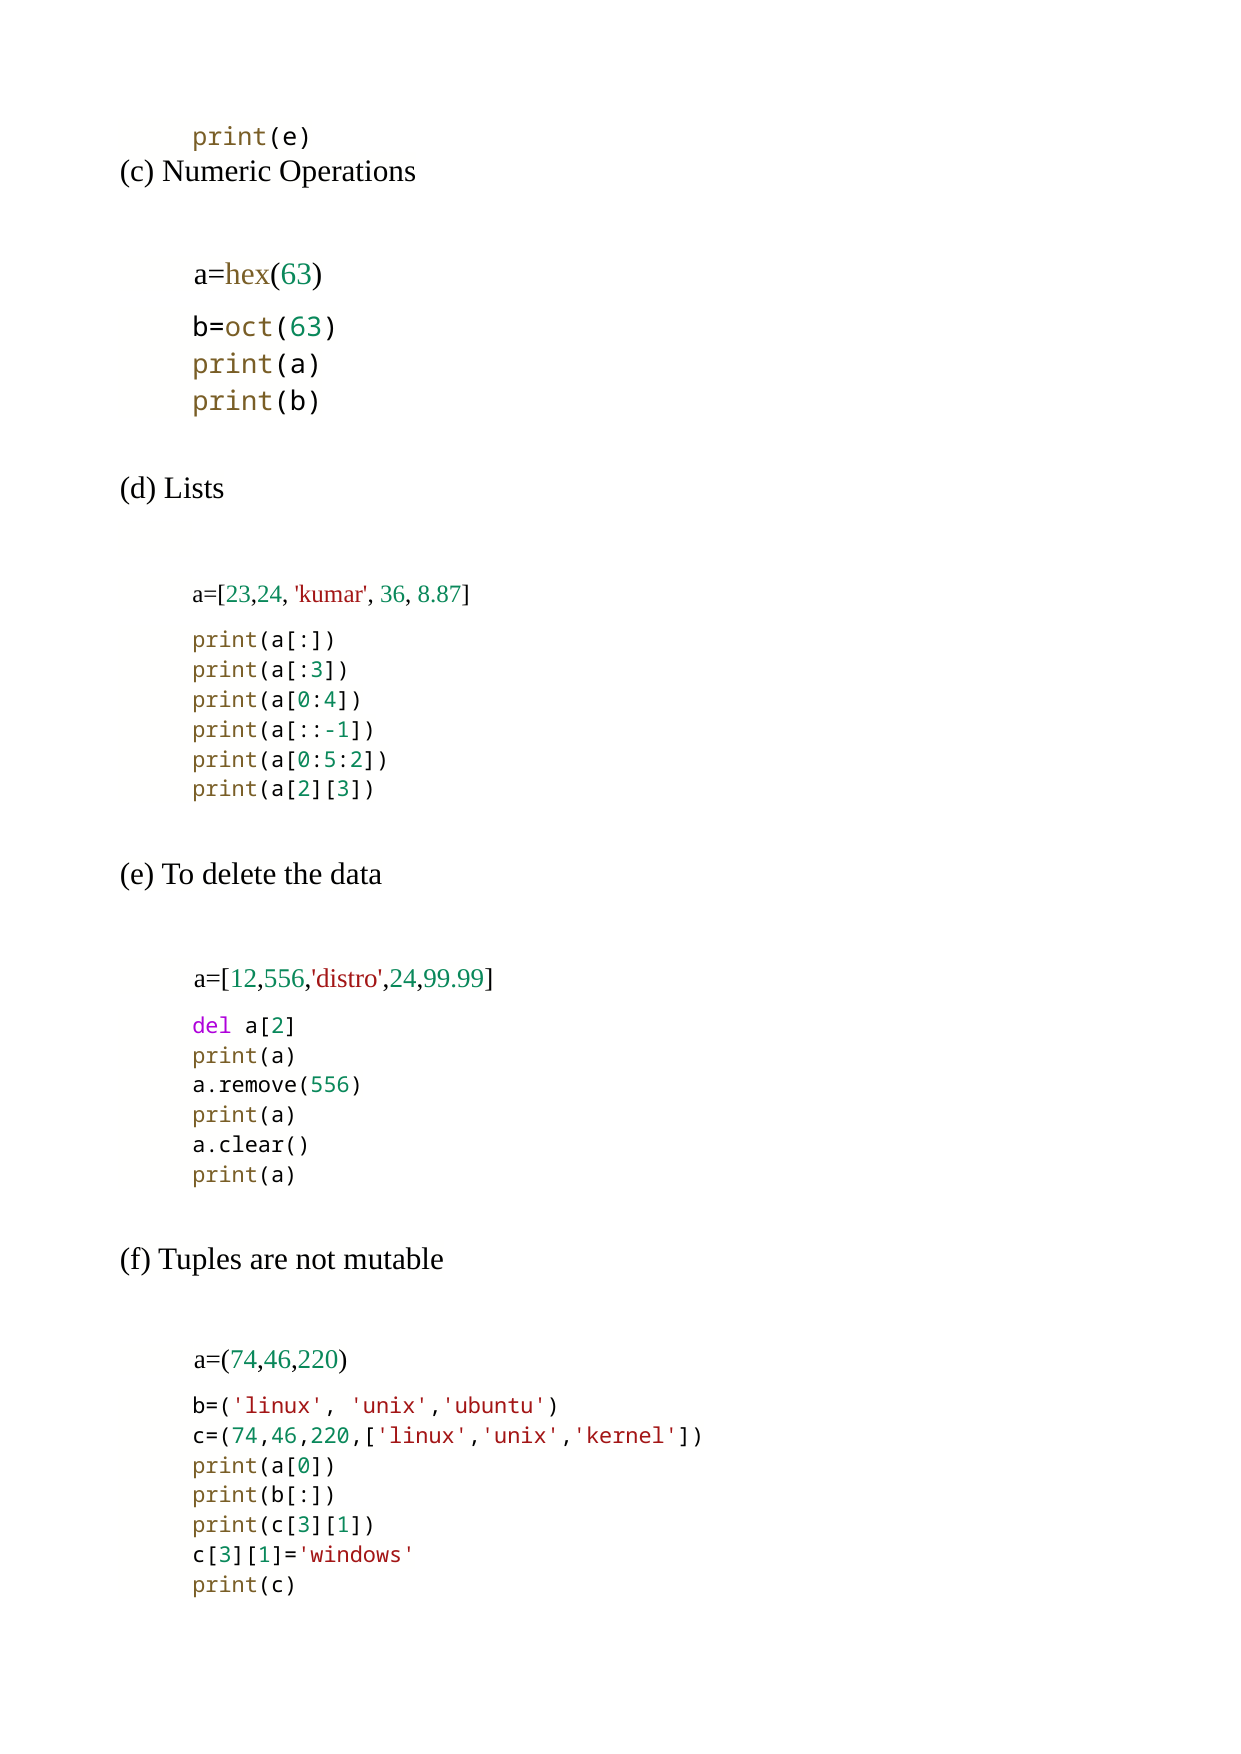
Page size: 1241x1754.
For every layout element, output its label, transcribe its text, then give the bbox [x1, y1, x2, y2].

text print(b[:]) [118, 1479, 1122, 1509]
text (c) Numeric Operations [119, 152, 1122, 188]
text a.remove(556) [118, 1069, 1122, 1099]
text print(a[0]) [118, 1450, 1122, 1479]
text b=oct(63) [118, 307, 1122, 344]
text a=hex(63) [119, 256, 1122, 291]
text print(a) [118, 1040, 1122, 1069]
text (d) Lists [119, 469, 1122, 505]
text print(c[3][1]) [118, 1509, 1122, 1539]
text print(a) [118, 344, 1122, 381]
text a.clear() [118, 1129, 1122, 1159]
text b=('linux', 'unix','ubuntu') [118, 1390, 1122, 1420]
text print(c) [118, 1569, 1122, 1599]
text del a[2] [118, 1010, 1122, 1040]
text c[3][1]='windows' [118, 1539, 1122, 1569]
text print(a[::-1]) [118, 714, 1122, 744]
text print(a[:]) [118, 624, 1122, 654]
text print(a[:3]) [118, 654, 1122, 684]
text a=[23,24, 'kumar', 36, 8.87] [118, 573, 1122, 609]
text c=(74,46,220,['linux','unix','kernel']) [118, 1420, 1122, 1450]
text print(a[0:5:2]) [118, 744, 1122, 773]
text print(a) [118, 1099, 1122, 1129]
text a=[12,556,'distro',24,99.99] [119, 958, 1122, 994]
text print(a[2][3]) [118, 773, 1122, 803]
text (f) Tuples are not mutable [119, 1240, 1122, 1276]
text print(e) [118, 118, 1122, 152]
text a=(74,46,220) [119, 1344, 1122, 1375]
text (e) To delete the data [119, 855, 1122, 891]
text print(a) [118, 1159, 1122, 1189]
text print(b) [118, 381, 1122, 418]
text print(a[0:4]) [118, 684, 1122, 714]
